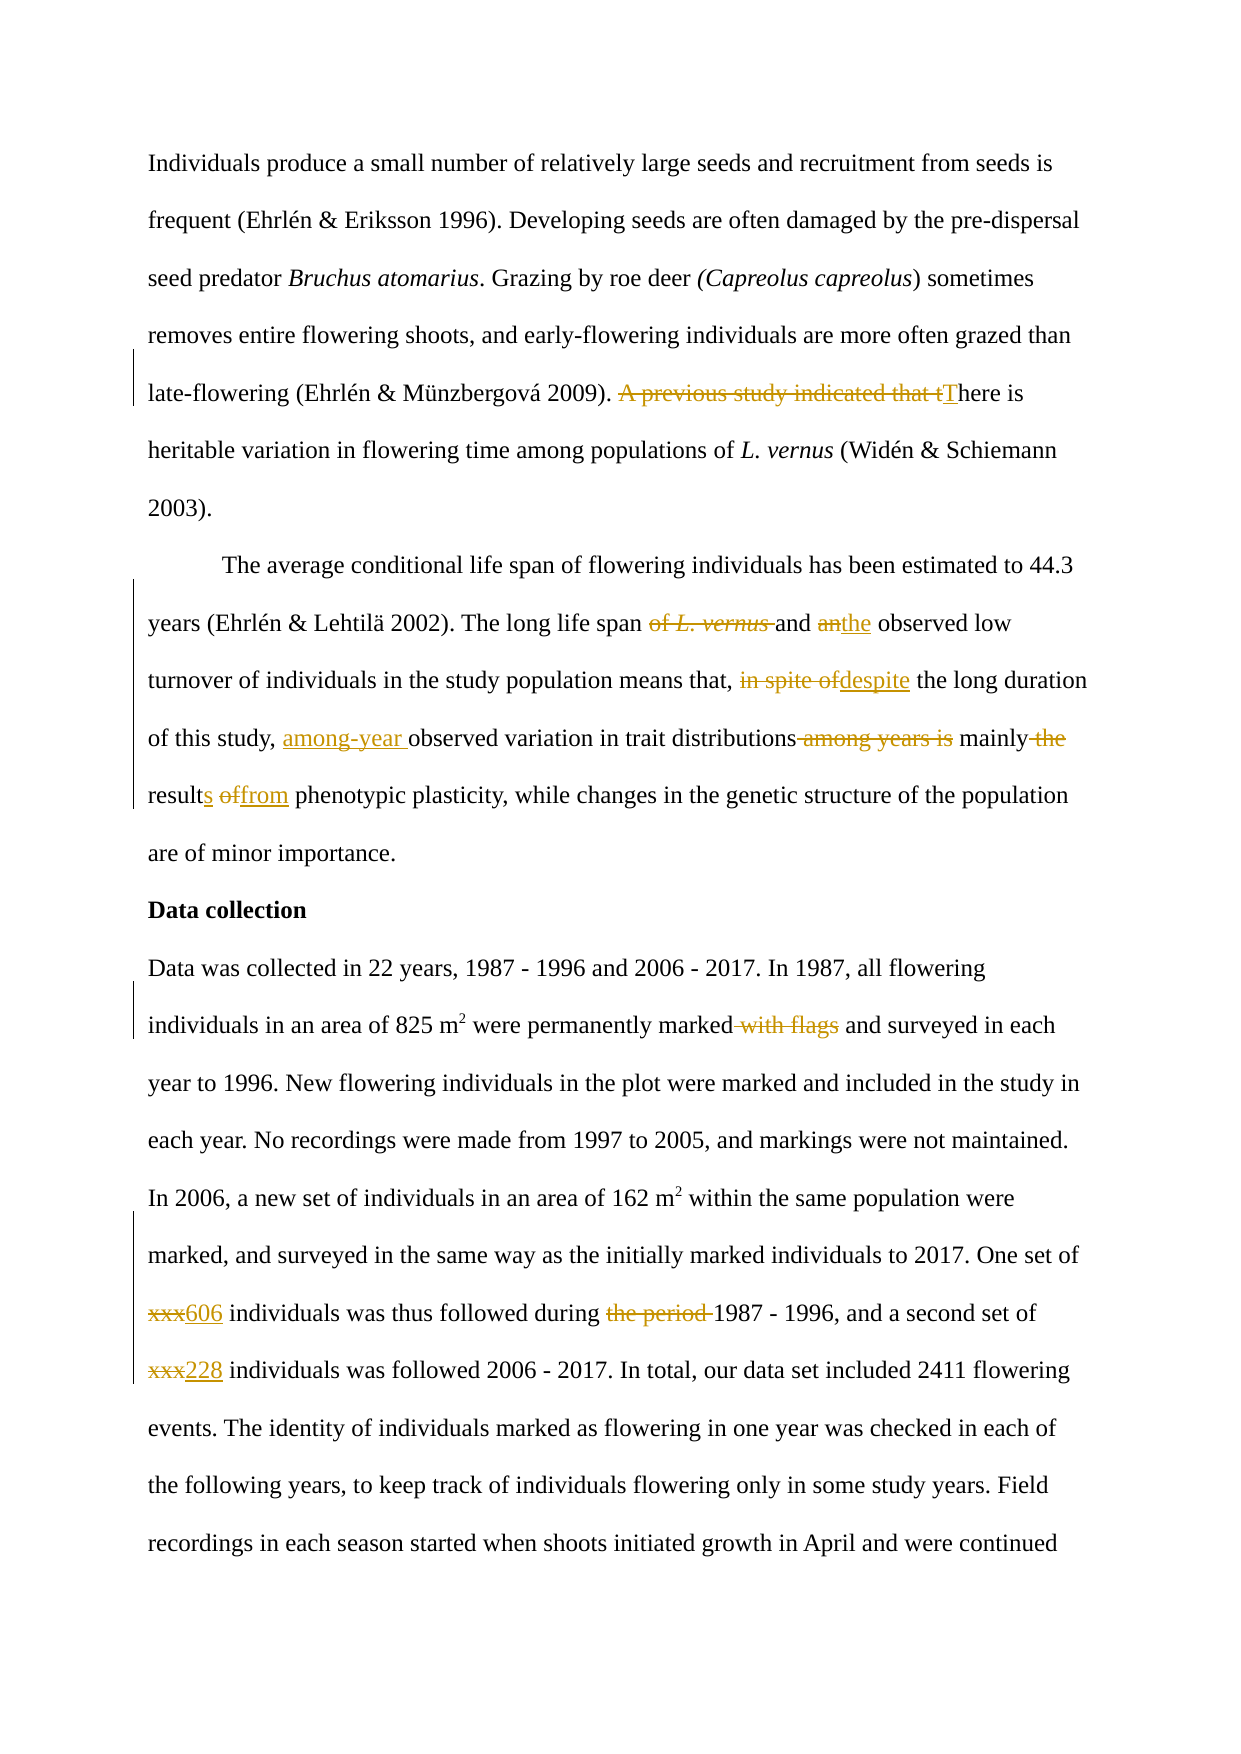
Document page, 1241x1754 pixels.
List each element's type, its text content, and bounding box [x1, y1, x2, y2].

text The average conditional life span of flowering individuals has been estimated to 44.3 years (Ehrlén & Lehtilä 2002). The long life span and the observed low turnover of individuals in the study population means that, despite the long duration of this study, among-year observed variation in trait distributions mainly results from phenotypic plasticity, while changes in the genetic structure of the population are of minor importance. [148, 550, 1092, 866]
text Data was collected in 22 years, 1987 - 1996 and 2006 - 2017. In 1987, all flowering individuals in an area of 825 m2 were permanently marked and surveyed in each year to 1996. New flowering individuals in the plot were marked and included in the study in each year. No recordings were made from 1997 to 2005, and markings were not maintained. In 2006, a new set of individuals in an area of 162 m2 within the same population were marked, and surveyed in the same way as the initially marked individuals to 2017. One set of 606 individuals was thus followed during 1987 - 1996, and a second set of 228 individuals was followed 2006 - 2017. In total, our data set included 2411 flowering events. The identity of individuals marked as flowering in one year was checked in each of the following years, to keep track of individuals flowering only in some study years. Field recordings in each season started when shoots initiated growth in April and were continued every fifth day until the last plant had finished flowering. At all visits, we recorded the number of buds, open flowers, scars from aborted flowers and fruits. At each visit up to opening of the first flower, we recorded also the size and developmental stage of the most advanced bud in all individuals, and assigned it to one of four size categories: small, medium, large or very large. At each visit, we also recorded if one or several shoots had been grazed. At the time of fruit maturation, we measured vegetative size and recorded the number of mature fruits, the number of intact seeds and the number of seeds damaged by pre-dispersal seed predators in each individual. To estimate vegetative size, we measured the height and diameter of all shoots, calculated the volume of each shoot as π × (diameter / 2)2 × height, and summed the volumes of all shoots of an individual (see Appendix S1 for details). Fruits that had not yet opened at the time of recording were examined directly in the field. The number of seeds was counted and pre-dispersal seed predation was identified by the presence of larval entrance holes in a seed. Fruits that had opened prior to the recording were brought to the lab where the number of intact and preyed seeds was estimated based on the number of placentas and larval entrance holes (see Appendix S1 for details). The total number of intact seeds produced by an individual was used as an estimate of fitness. [148, 953, 1092, 1556]
text The study was carried out in a population of Lathyrus vernus in a deciduous forest in the Tullgarn area, SE Sweden (58.9496 N, 17.6097 E), during 1987 – 1996 and 2006 – 2017. Individuals of this long-lived species grow fairly slow, have high annual survival rates and lack organs for vegetative spread. They flower only after several years of vegetative growth and frequently skip flowering in some years. Growth of shoots is determinate and the number of flowers is determined in the previous year (Ehrlén & Van Groenendael 2001). One or several erect shoots emerge from the over-wintering rhizome in April every year (Ehrlen 1995). Flowering starts about 4 weeks later (Sola & Ehrlén 2007), before the canopy develops in early June and light availability decreases to very low levels. Late frosts can damage flower buds on developing shoots in some years, but there is no water deficit during spring-early summer (J. Ehrlén pers. obs.). Flower number (usually5 – 30) is closely correlated with aboveground biomass and plant resource state (Sola & Ehrlén 2007). Flowering is acropetally sequential within shoots, starting with the basal flower in the basal raceme. The large flowers are pollinated by bumblebees (Bombus spp.). Lathyrus vernus is self-compatible, but lacks mechanisms for self-pollination (J. Ehrlén, unpubl. data). Timing of flowering is correlated with differences in fruit set, and this pattern might be influenced by differences in both resource and pollen availability (Ehrlen 1992). Individuals produce a small number of relatively large seeds and recruitment from seeds is frequent (Ehrlén & Eriksson 1996). Developing seeds are often damaged by the pre-dispersal seed predator Bruchus atomarius. Grazing by roe deer (Capreolus capreolus) sometimes removes entire flowering shoots, and early-flowering individuals are more often grazed than late-flowering (Ehrlén & Münzbergová 2009). There is heritable variation in flowering time among populations of L. vernus (Widén & Schiemann 2003). [148, 148, 1092, 521]
text Data collection [148, 895, 1092, 924]
